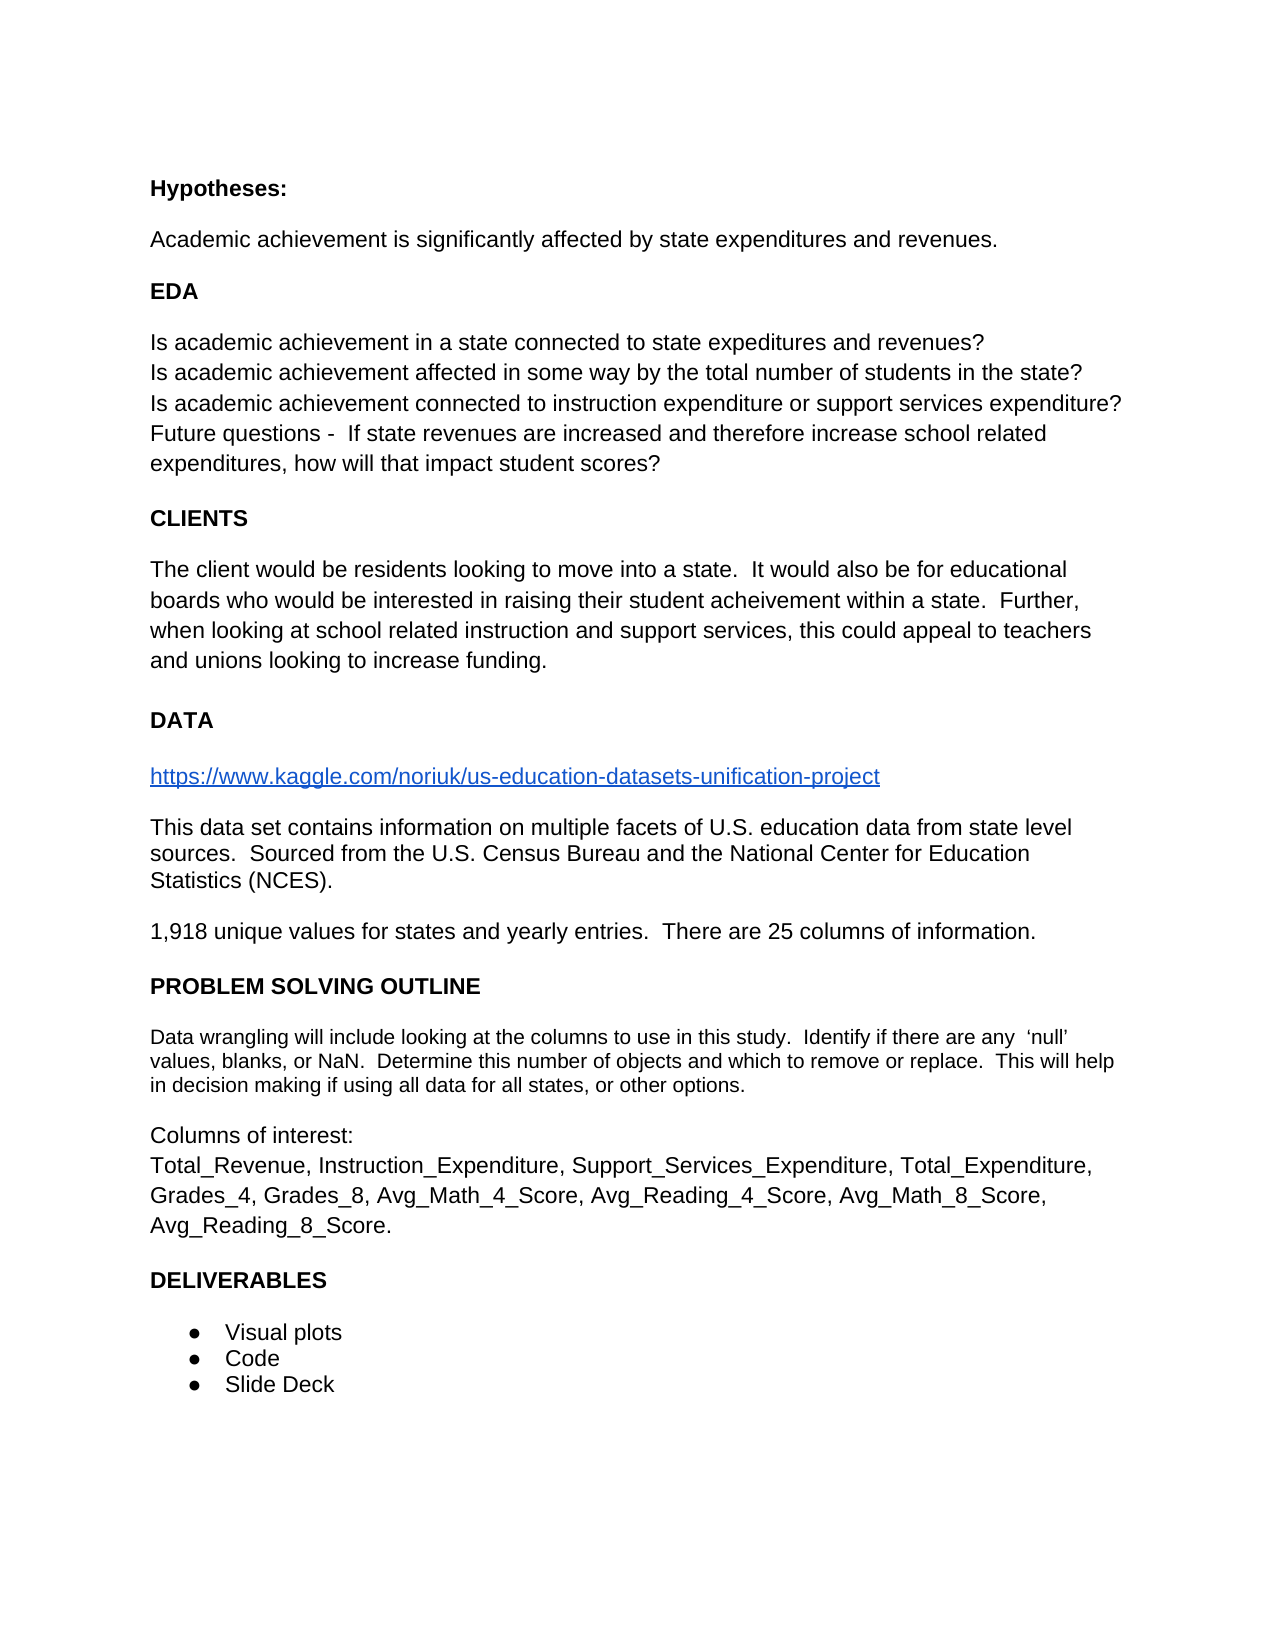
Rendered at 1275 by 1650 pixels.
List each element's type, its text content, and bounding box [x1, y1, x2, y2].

text Is academic achievement connected to instruction expenditure or support services expenditure? [150, 389, 1125, 416]
text Hypotheses: [150, 175, 1125, 201]
list Slide Deck [187, 1371, 1125, 1398]
text The client would be residents looking to move into a state. It would also be for educational boards who would be interested in raising their student acheivement within a state. Further, when looking at school related instruction and support services, this could appeal to teachers and unions looking to increase funding. [150, 556, 1125, 673]
list Visual plots [187, 1319, 1125, 1345]
text 1,918 unique values for states and yearly entries. There are 25 columns of information. [150, 918, 1125, 944]
text Total_Revenue, Instruction_Expenditure, Support_Services_Expenditure, Total_Expenditure, Grades_4, Grades_8, Avg_Math_4_Score, Avg_Reading_4_Score, Avg_Math_8_Score, Avg_Reading_8_Score. [150, 1152, 1125, 1238]
text Academic achievement is significantly affected by state expenditures and revenues. [150, 226, 1125, 253]
text Columns of interest: [150, 1122, 1125, 1148]
text https://www.kaggle.com/noriuk/us-education-datasets-unification-project [150, 763, 1125, 789]
text Data wrangling will include looking at the columns to use in this study. Identify if there are any ‘null’ values, blanks, or NaN. Determine this number of objects and which to remove or replace. This will help in decision making if using all data for all states, or other options. [150, 1025, 1125, 1097]
text Future questions - If state revenues are increased and therefore increase school related expenditures, how will that impact student scores? [150, 420, 1125, 476]
text CLIENTS [150, 505, 1125, 531]
text DELIVERABLES [150, 1267, 1125, 1294]
list Code [187, 1345, 1125, 1371]
text EDA [150, 278, 1125, 304]
text PROBLEM SOLVING OUTLINE [150, 973, 1125, 1000]
text This data set contains information on multiple facets of U.S. education data from state level sources. Sourced from the U.S. Census Bureau and the National Center for Education Statistics (NCES). [150, 814, 1125, 893]
text Is academic achievement affected in some way by the total number of students in the state? [150, 359, 1125, 386]
text DATA [150, 707, 1125, 734]
text Is academic achievement in a state connected to state expeditures and revenues? [150, 329, 1125, 355]
